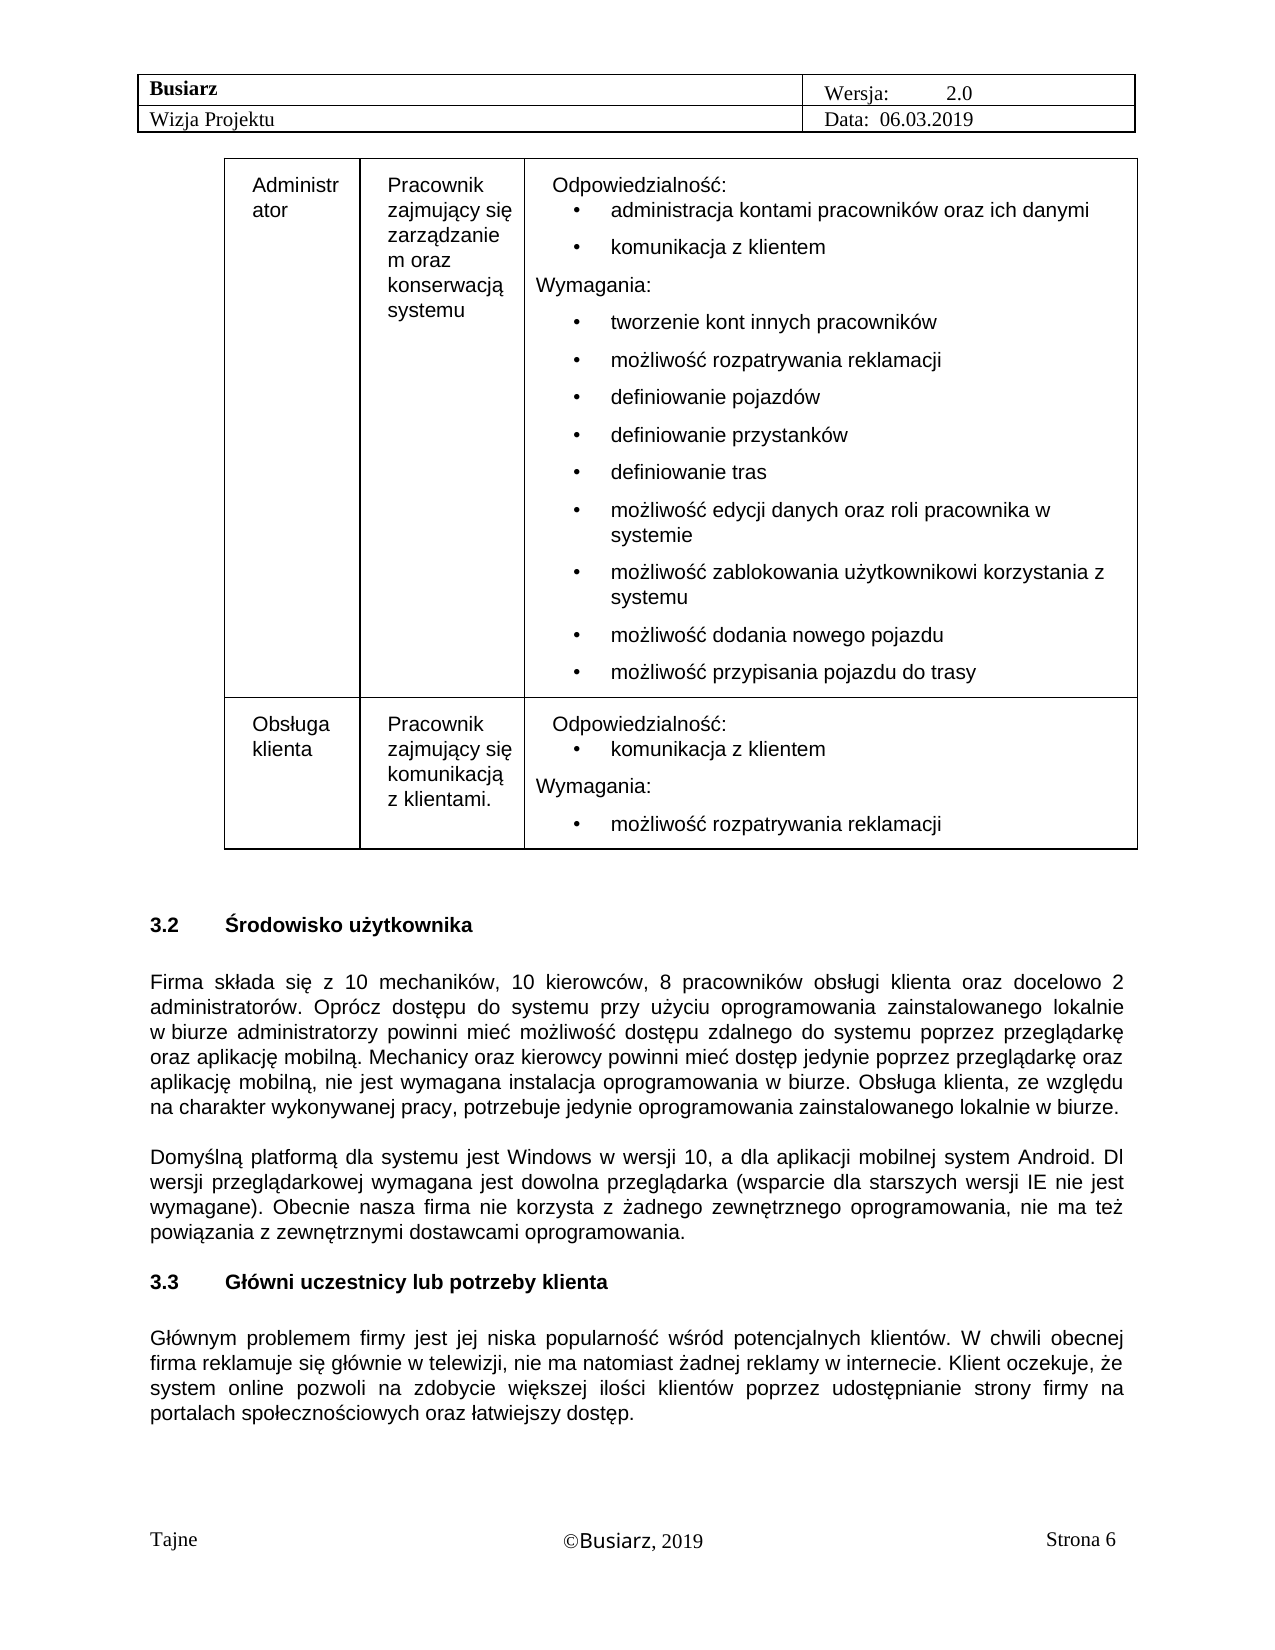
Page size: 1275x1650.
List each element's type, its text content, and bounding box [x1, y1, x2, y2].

table_cell Obsługa klienta [225, 698, 359, 848]
text Głównym problemem firmy jest jej niska popularność wśród potencjalnych klientów. W chwili obecnej firma reklamuje się głównie w telewizji, nie ma natomiast żadnej reklamy w internecie. Klient oczekuje, że system online pozwoli na zdobycie większej ilości klientów poprzez udostępnianie strony firmy na portalach społecznościowych oraz łatwiejszy dostęp. [150, 1325, 1125, 1425]
table_cell Administrator [225, 159, 359, 697]
subtitle Główni uczestnicy lub potrzeby klienta [150, 1268, 1125, 1293]
table_cell Pracownik zajmujący się komunikacją z klientami. [361, 698, 524, 848]
text Firma składa się z 10 mechaników, 10 kierowców, 8 pracowników obsługi klienta oraz docelowo 2 administratorów. Oprócz dostępu do systemu przy użyciu oprogramowania zainstalowanego lokalnie w biurze administratorzy powinni mieć możliwość dostępu zdalnego do systemu poprzez przeglądarkę oraz aplikację mobilną. Mechanicy oraz kierowcy powinni mieć dostęp jedynie poprzez przeglądarkę oraz aplikację mobilną, nie jest wymagana instalacja oprogramowania w biurze. Obsługa klienta, ze względu na charakter wykonywanej pracy, potrzebuje jedynie oprogramowania zainstalowanego lokalnie w biurze. [150, 968, 1125, 1118]
subtitle Środowisko użytkownika [150, 912, 1125, 937]
table_cell Odpowiedzialność: komunikacja z klientem Wymagania: możliwość rozpatrywania reklamacji [525, 698, 1137, 848]
text Domyślną platformą dla systemu jest Windows w wersji 10, a dla aplikacji mobilnej system Android. Dl wersji przeglądarkowej wymagana jest dowolna przeglądarka (wsparcie dla starszych wersji IE nie jest wymagane). Obecnie nasza firma nie korzysta z żadnego zewnętrznego oprogramowania, nie ma też powiązania z zewnętrznymi dostawcami oprogramowania. [150, 1143, 1125, 1243]
table_cell Pracownik zajmujący się zarządzaniem oraz konserwacją systemu [361, 159, 524, 697]
table_cell Odpowiedzialność: administracja kontami pracowników oraz ich danymi komunikacja z klientem Wymagania: tworzenie kont innych pracowników możliwość rozpatrywania reklamacji definiowanie pojazdów definiowanie przystanków definiowanie tras możliwość edycji danych oraz roli pracownika w systemie możliwość zablokowania użytkownikowi korzystania z systemu możliwość dodania nowego pojazdu możliwość przypisania pojazdu do trasy [525, 159, 1137, 697]
